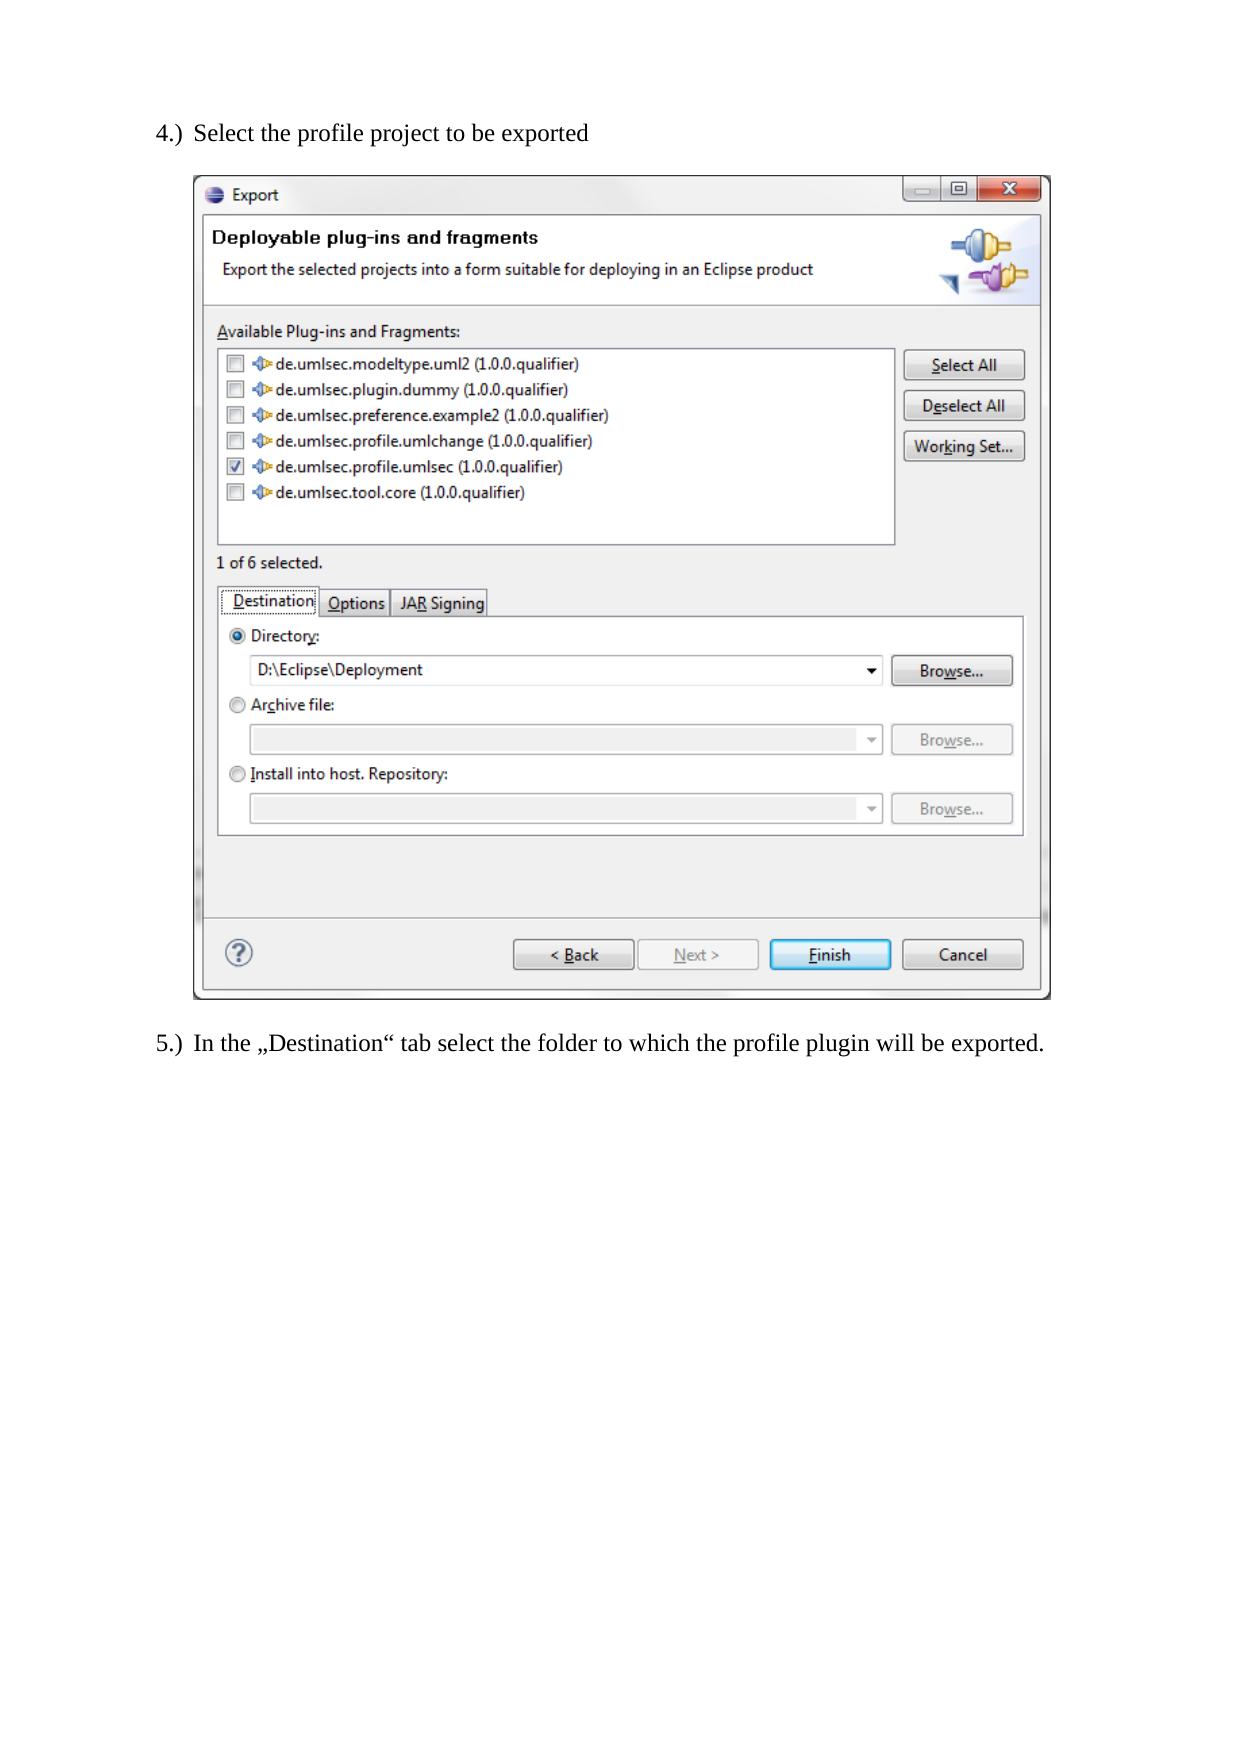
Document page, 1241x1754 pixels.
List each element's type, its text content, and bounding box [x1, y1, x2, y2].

list Select the profile project to be exported [156, 118, 1122, 1028]
list In the „Destination“ tab select the folder to which the profile plugin will be exported. [156, 1028, 1122, 1057]
picture [193, 175, 1051, 1000]
